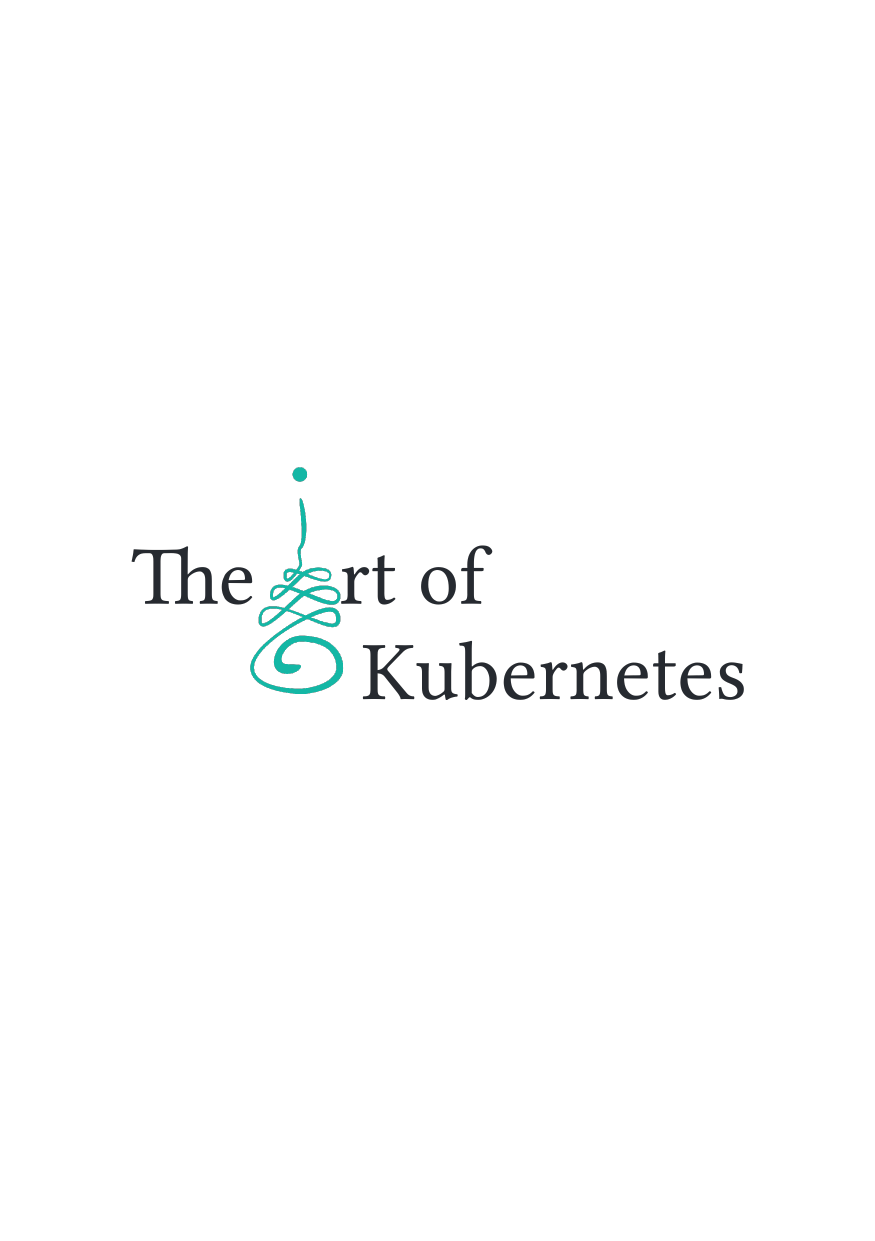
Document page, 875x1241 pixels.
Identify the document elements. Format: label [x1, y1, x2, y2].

picture [118, 453, 756, 726]
